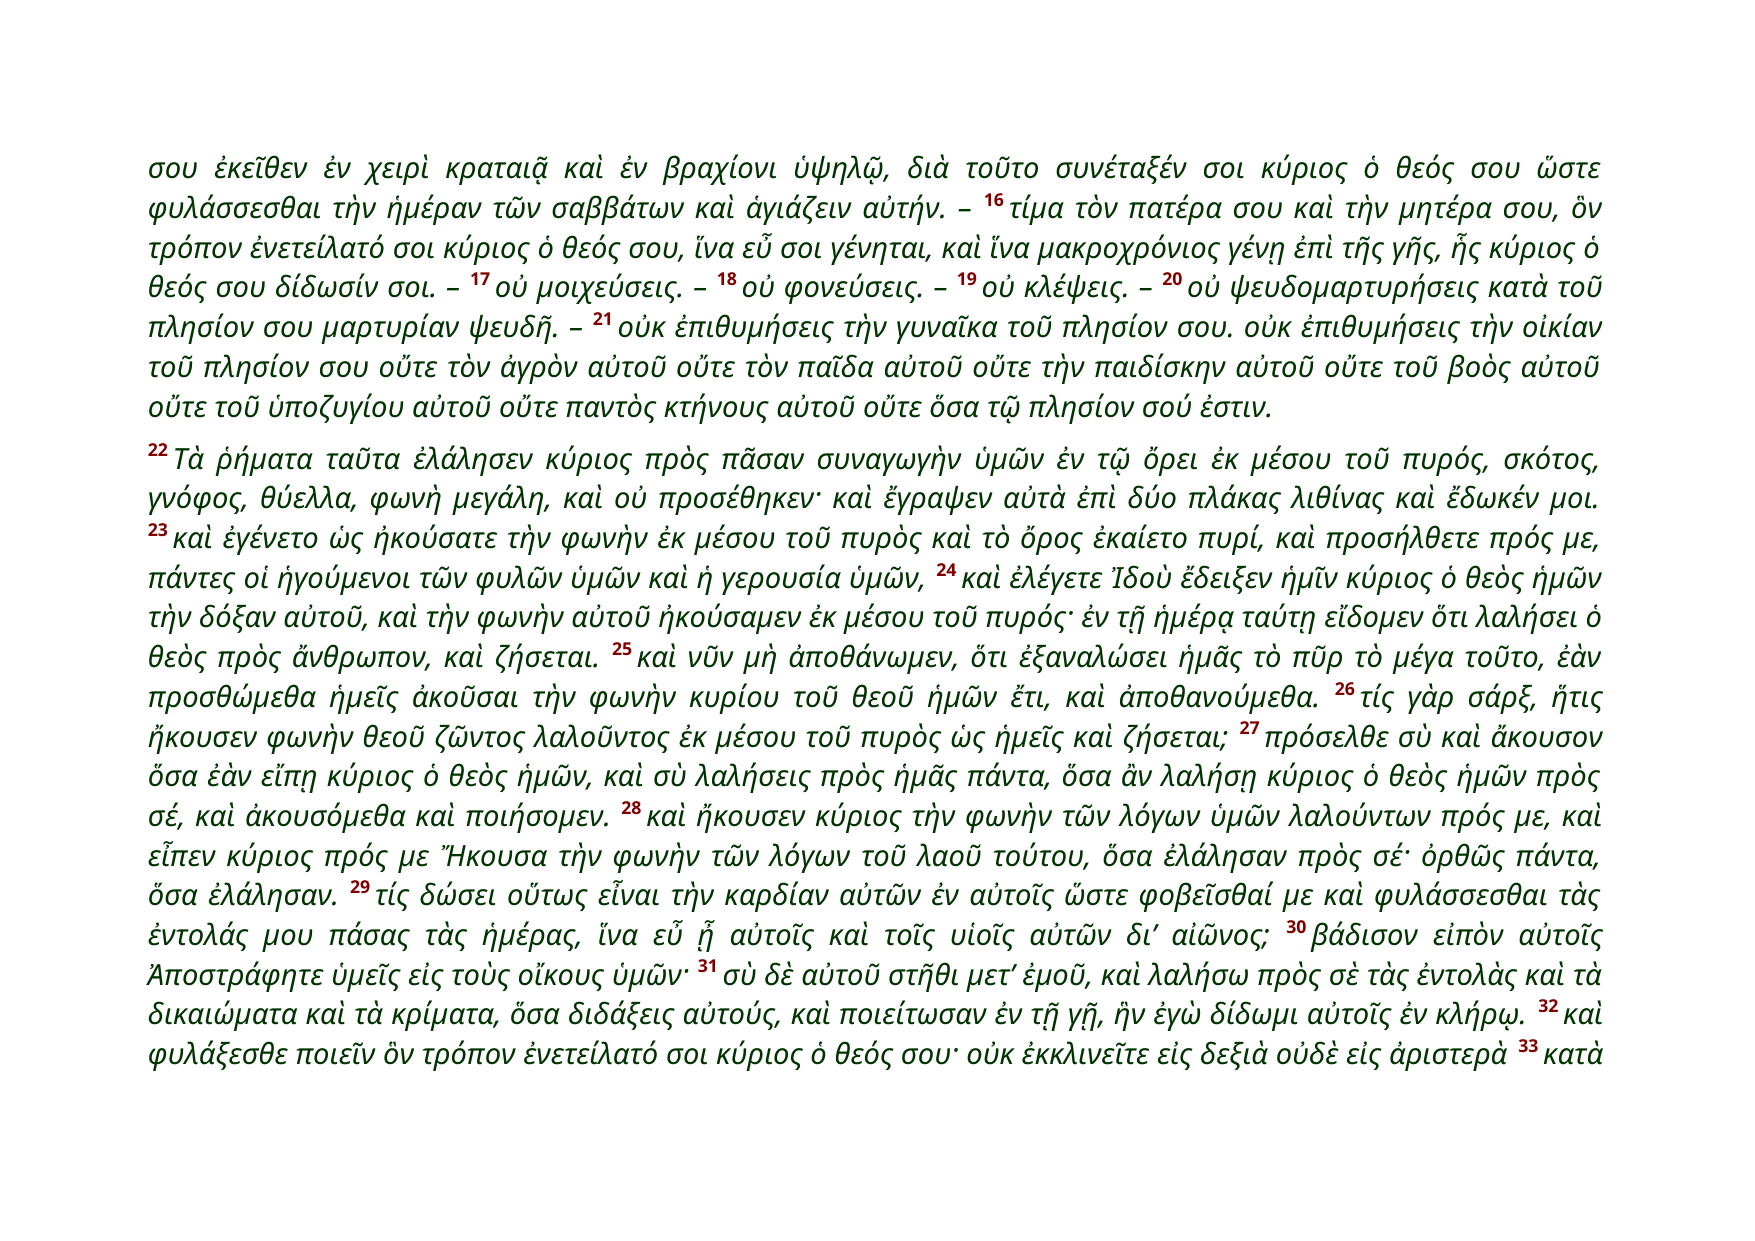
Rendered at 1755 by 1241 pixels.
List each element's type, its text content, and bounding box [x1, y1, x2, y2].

text 22 Τὰ ῥήματα ταῦτα ἐλάλησεν κύριος πρὸς πᾶσαν συναγωγὴν ὑμῶν ἐν τῷ ὄρει ἐκ μέσου τοῦ πυρός, σκότος, γνόφος, θύελλα, φωνὴ μεγάλη, καὶ οὐ προσέθηκεν· καὶ ἔγραψεν αὐτὰ ἐπὶ δύο πλάκας λιθίνας καὶ ἔδωκέν μοι. 23 καὶ ἐγένετο ὡς ἠκούσατε τὴν φωνὴν ἐκ μέσου τοῦ πυρὸς καὶ τὸ ὄρος ἐκαίετο πυρί, καὶ προσήλθετε πρός με, πάντες οἱ ἡγούμενοι τῶν φυλῶν ὑμῶν καὶ ἡ γερουσία ὑμῶν, 24 καὶ ἐλέγετε Ἰδοὺ ἔδειξεν ἡμῖν κύριος ὁ θεὸς ἡμῶν τὴν δόξαν αὐτοῦ, καὶ τὴν φωνὴν αὐτοῦ ἠκούσαμεν ἐκ μέσου τοῦ πυρός· ἐν τῇ ἡμέρᾳ ταύτῃ εἴδομεν ὅτι λαλήσει ὁ θεὸς πρὸς ἄνθρωπον, καὶ ζήσεται. 25 καὶ νῦν μὴ ἀποθάνωμεν, ὅτι ἐξαναλώσει ἡμᾶς τὸ πῦρ τὸ μέγα τοῦτο, ἐὰν προσθώμεθα ἡμεῖς ἀκοῦσαι τὴν φωνὴν κυρίου τοῦ θεοῦ ἡμῶν ἔτι, καὶ ἀποθανούμεθα. 26 τίς γὰρ σάρξ, ἥτις ἤκουσεν φωνὴν θεοῦ ζῶντος λαλοῦντος ἐκ μέσου τοῦ πυρὸς ὡς ἡμεῖς καὶ ζήσεται; 27 πρόσελθε σὺ καὶ ἄκουσον ὅσα ἐὰν εἴπῃ κύριος ὁ θεὸς ἡμῶν, καὶ σὺ λαλήσεις πρὸς ἡμᾶς πάντα, ὅσα ἂν λαλήσῃ κύριος ὁ θεὸς ἡμῶν πρὸς σέ, καὶ ἀκουσόμεθα καὶ ποιήσομεν. 28 καὶ ἤκουσεν κύριος τὴν φωνὴν τῶν λόγων ὑμῶν λαλούντων πρός με, καὶ εἶπεν κύριος πρός με Ἤκουσα τὴν φωνὴν τῶν λόγων τοῦ λαοῦ τούτου, ὅσα ἐλάλησαν πρὸς σέ· ὀρθῶς πάντα, ὅσα ἐλάλησαν. 29 τίς δώσει οὕτως εἶναι τὴν καρδίαν αὐτῶν ἐν αὐτοῖς ὥστε φοβεῖσθαί με καὶ φυλάσσεσθαι τὰς ἐντολάς μου πάσας τὰς ἡμέρας, ἵνα εὖ ᾖ αὐτοῖς καὶ τοῖς υἱοῖς αὐτῶν δι’ αἰῶνος; 30 βάδισον εἰπὸν αὐτοῖς Ἀποστράφητε ὑμεῖς εἰς τοὺς οἴκους ὑμῶν· 31 σὺ δὲ αὐτοῦ στῆθι μετ’ ἐμοῦ, καὶ λαλήσω πρὸς σὲ τὰς ἐντολὰς καὶ τὰ δικαιώματα καὶ τὰ κρίματα, ὅσα διδάξεις αὐτούς, καὶ ποιείτωσαν ἐν τῇ γῇ, ἣν ἐγὼ δίδωμι αὐτοῖς ἐν κλήρῳ. 32 καὶ φυλάξεσθε ποιεῖν ὃν τρόπον ἐνετείλατό σοι κύριος ὁ θεός σου· οὐκ ἐκκλινεῖτε εἰς δεξιὰ οὐδὲ εἰς ἀριστερὰ 33 κατὰ [148, 438, 1606, 1073]
text σου ἐκεῖθεν ἐν χειρὶ κραταιᾷ καὶ ἐν βραχίονι ὑψηλῷ, διὰ τοῦτο συνέταξέν σοι κύριος ὁ θεός σου ὥστε φυλάσσεσθαι τὴν ἡμέραν τῶν σαββάτων καὶ ἁγιάζειν αὐτήν. – 16 τίμα τὸν πατέρα σου καὶ τὴν μητέρα σου, ὃν τρόπον ἐνετείλατό σοι κύριος ὁ θεός σου, ἵνα εὖ σοι γένηται, καὶ ἵνα μακροχρόνιος γένῃ ἐπὶ τῆς γῆς, ἧς κύριος ὁ θεός σου δίδωσίν σοι. – 17 οὐ μοιχεύσεις. – 18 οὐ φονεύσεις. – 19 οὐ κλέψεις. – 20 οὐ ψευδομαρτυρήσεις κατὰ τοῦ πλησίον σου μαρτυρίαν ψευδῆ. – 21 οὐκ ἐπιθυμήσεις τὴν γυναῖκα τοῦ πλησίον σου. οὐκ ἐπιθυμήσεις τὴν οἰκίαν τοῦ πλησίον σου οὔτε τὸν ἀγρὸν αὐτοῦ οὔτε τὸν παῖδα αὐτοῦ οὔτε τὴν παιδίσκην αὐτοῦ οὔτε τοῦ βοὸς αὐτοῦ οὔτε τοῦ ὑποζυγίου αὐτοῦ οὔτε παντὸς κτήνους αὐτοῦ οὔτε ὅσα τῷ πλησίον σού ἐστιν. [148, 148, 1606, 426]
